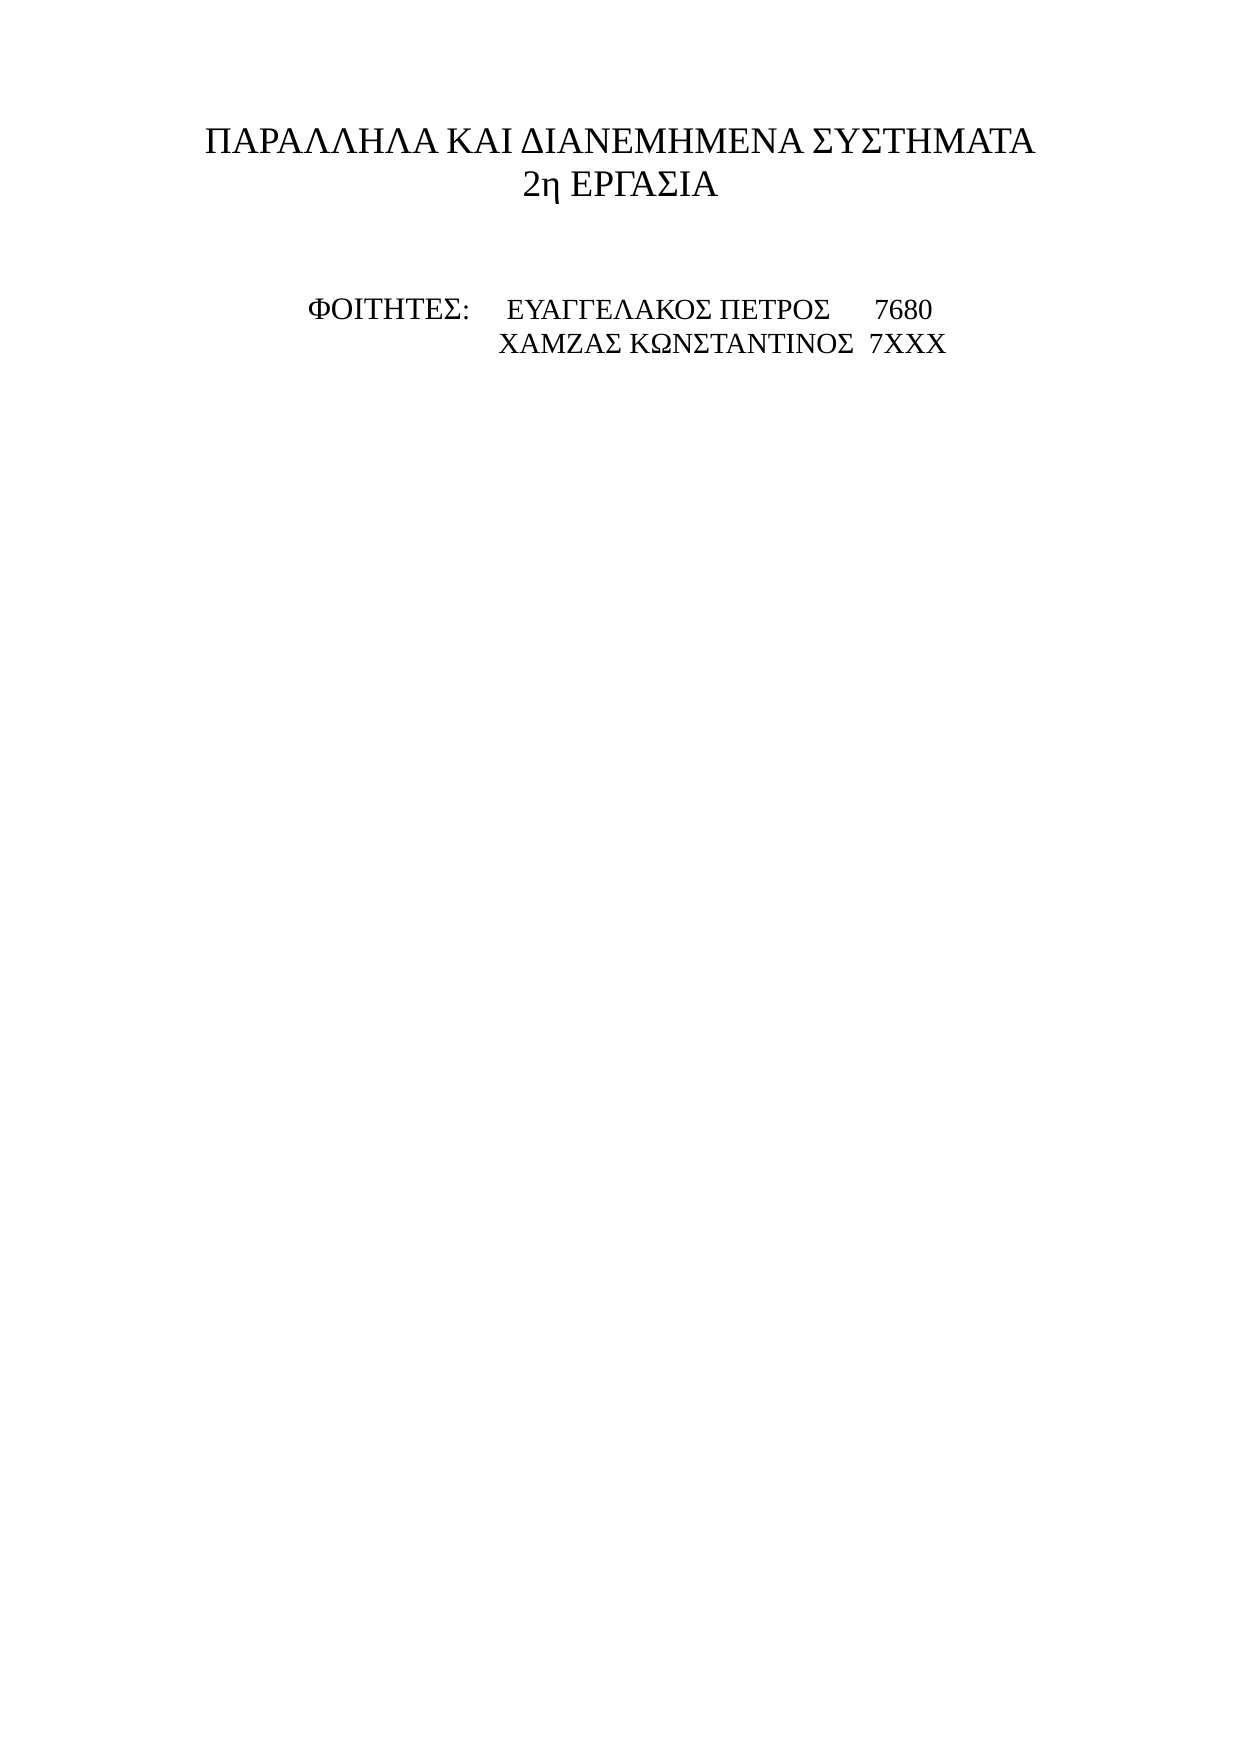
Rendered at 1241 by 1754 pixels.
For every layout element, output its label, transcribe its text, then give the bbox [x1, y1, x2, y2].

text ΧΑΜΖΑΣ ΚΩΝΣΤΑΝΤΙΝΟΣ 7ΧΧΧ [118, 327, 1122, 360]
text ΦΟΙΤΗΤΕΣ: ΕΥΑΓΓΕΛΑΚΟΣ ΠΕΤΡΟΣ 7680 [118, 291, 1122, 327]
text 2η ΕΡΓΑΣΙΑ [118, 161, 1122, 204]
text ΠΑΡΑΛΛΗΛΑ ΚΑΙ ΔΙΑΝΕΜΗΜΕΝΑ ΣΥΣΤΗΜΑΤΑ [118, 118, 1122, 161]
